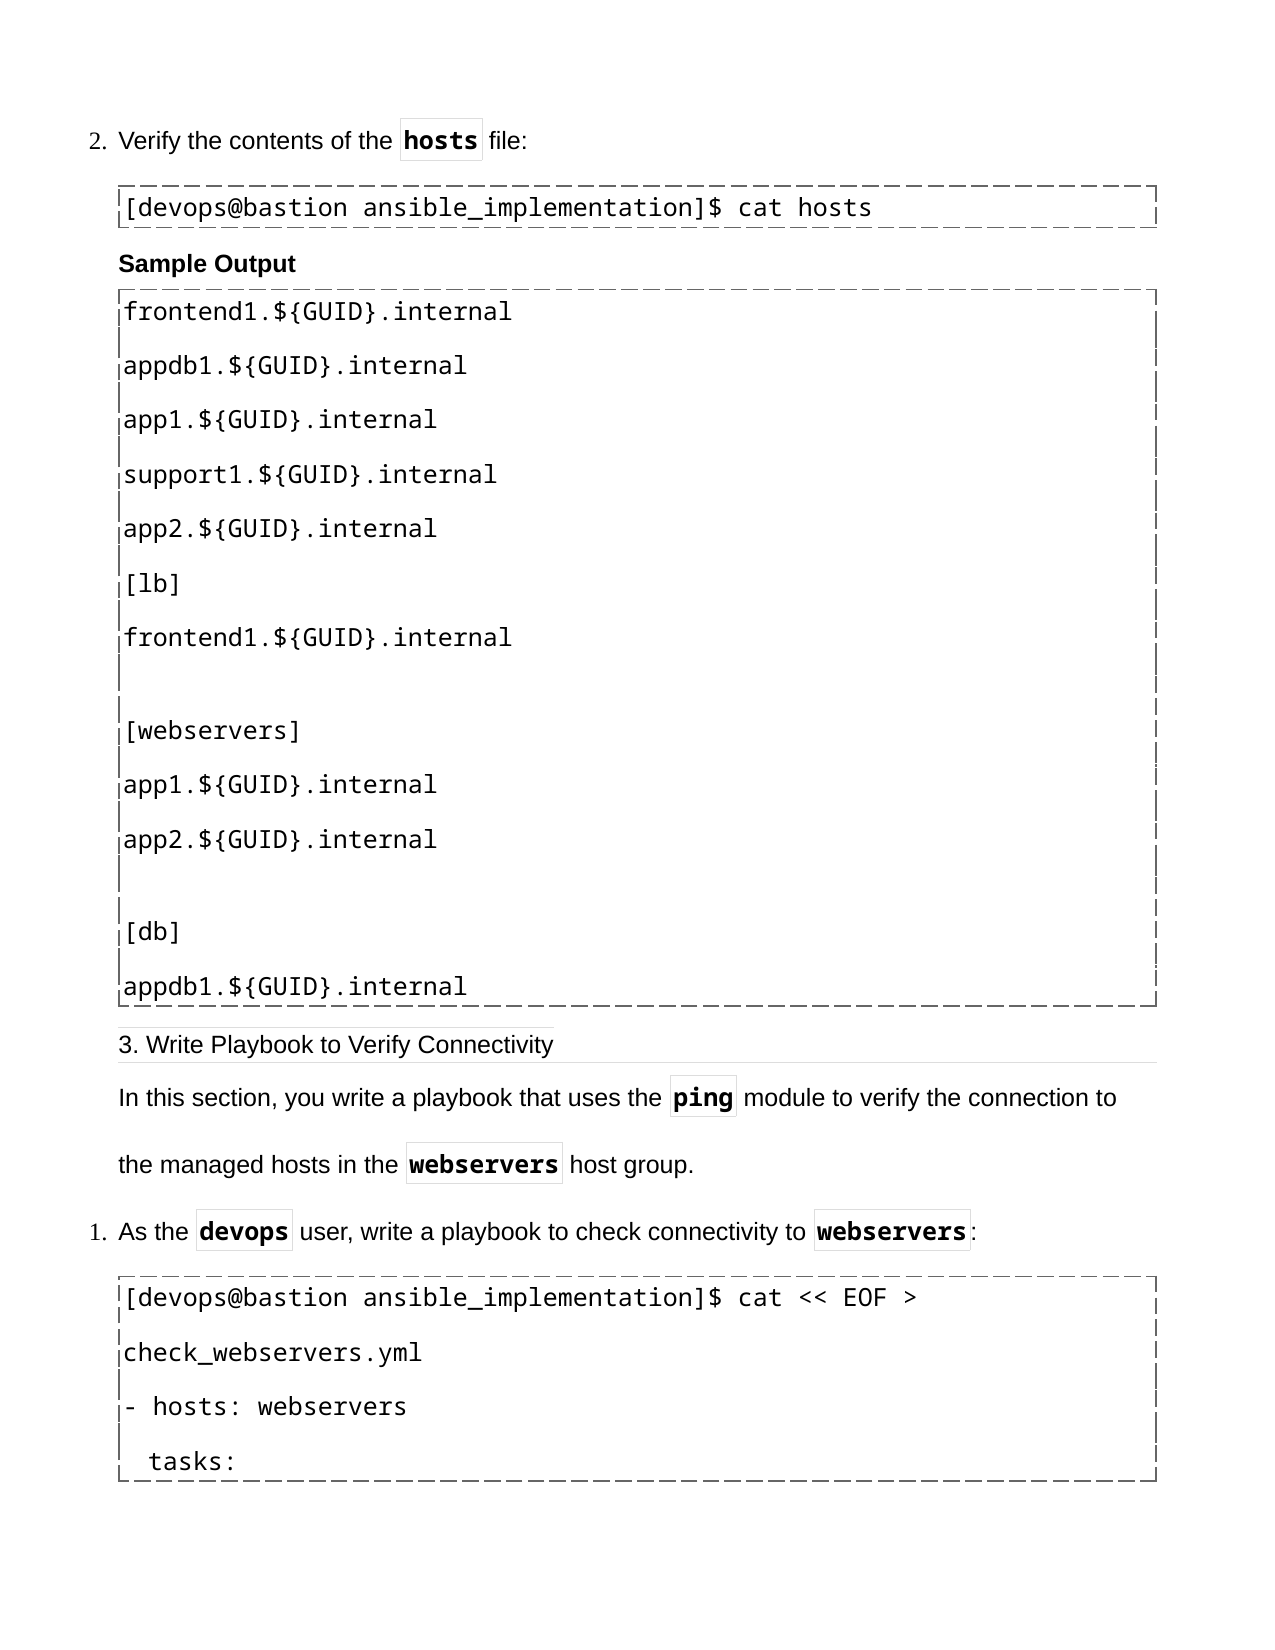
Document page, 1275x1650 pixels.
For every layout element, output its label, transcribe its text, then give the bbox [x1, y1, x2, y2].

list support1.${GUID}.internal [118, 452, 1157, 491]
list : [971, 1208, 1157, 1250]
text In this section, you write a playbook that uses the ping module to verify the connection to the managed hosts in the webservers host group. [118, 1074, 1157, 1183]
list app1.${GUID}.internal [118, 762, 1157, 801]
list - hosts: webservers [118, 1384, 1157, 1423]
list appdb1.${GUID}.internal [118, 964, 1157, 1007]
list [devops@bastion ansible_implementation]$ cat << EOF > check_webservers.yml [118, 1276, 1157, 1368]
list frontend1.${GUID}.internal [118, 289, 1157, 327]
list Sample Output [118, 248, 1157, 277]
list appdb1.${GUID}.internal [118, 343, 1157, 382]
list file: [483, 118, 1157, 160]
list As the devops [118, 1208, 292, 1250]
list user, write a playbook to check connectivity to webservers [293, 1208, 970, 1250]
list [db] [118, 909, 1157, 948]
list [devops@bastion ansible_implementation]$ cat hosts [118, 185, 1157, 228]
list app1.${GUID}.internal [118, 398, 1157, 436]
list app2.${GUID}.internal [118, 817, 1157, 855]
list [lb] [118, 561, 1157, 600]
list [webservers] [118, 708, 1157, 746]
list app2.${GUID}.internal [118, 507, 1157, 545]
subtitle 3. Write Playbook to Verify Connectivity [118, 1027, 1157, 1062]
list hosts [401, 119, 482, 160]
list frontend1.${GUID}.internal [118, 616, 1157, 654]
list Verify the contents of the [118, 118, 400, 160]
list tasks: [118, 1439, 1157, 1482]
